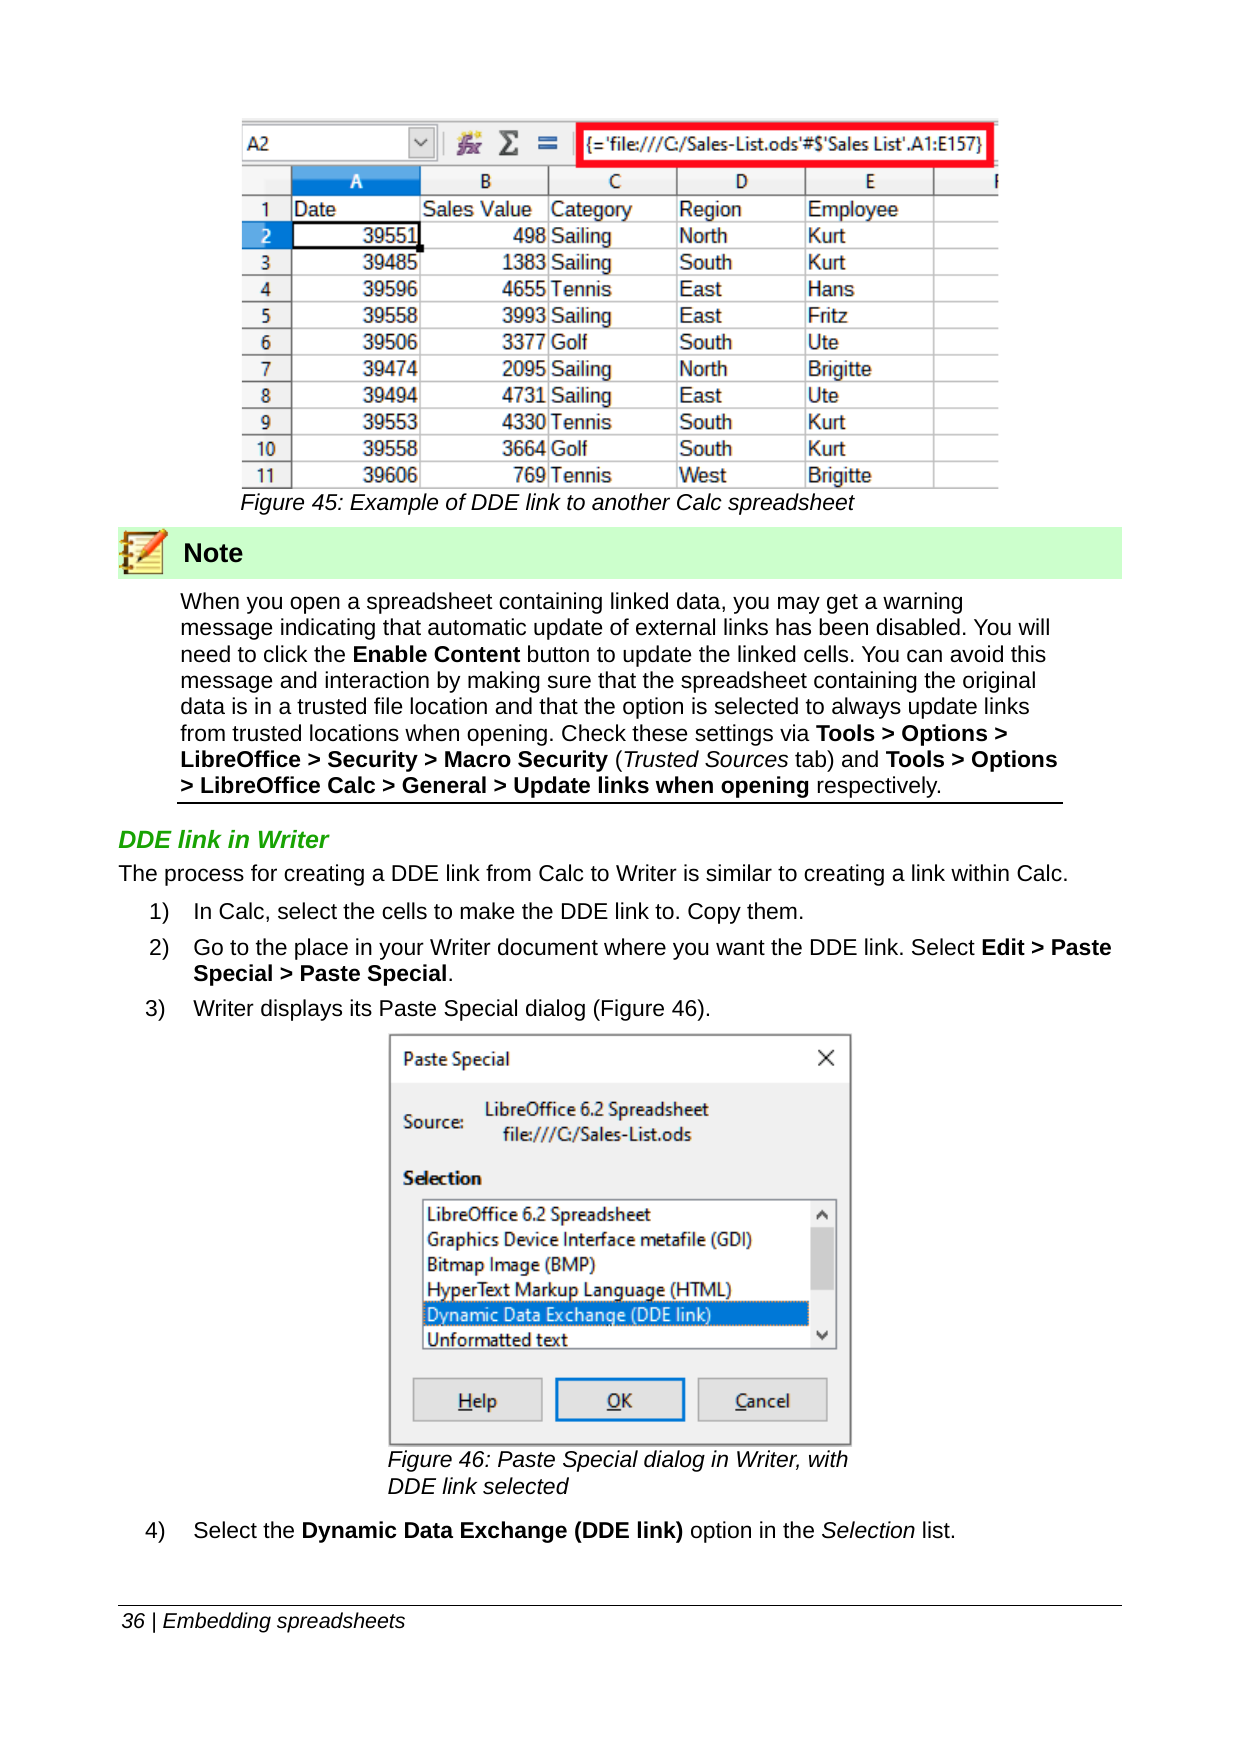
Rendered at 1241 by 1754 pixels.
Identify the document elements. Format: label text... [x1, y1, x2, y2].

picture [241, 118, 999, 489]
picture [388, 1033, 853, 1447]
list The process for creating a DDE link from Calc to Writer is similar to creating a link within Calc. [118, 859, 1122, 886]
text Figure 46: Paste Special dialog in Writer, with DDE link selected [387, 1033, 853, 1499]
text Figure 45: Example of DDE link to another Calc spreadsheet [240, 118, 1000, 515]
list Select the Dynamic Data Exchange (DDE link) option in the Selection list. [165, 1517, 1122, 1543]
list Go to the place in your Writer document where you want the DDE link. Select Edit > Paste Special > Paste Special. [169, 933, 1122, 986]
subtitle DDE link in Writer [118, 825, 1122, 853]
subtitle Note [118, 527, 1122, 579]
list In Calc, select the cells to make the DDE link to. Copy them. [169, 898, 1122, 925]
list Writer displays its Paste Special dialog (Figure 46). [165, 995, 1122, 1021]
picture [119, 527, 170, 578]
text When you open a spreadsheet containing linked data, you may get a warning message indicating that automatic update of external links has been disabled. You will need to click the Enable Content button to update the linked cells. You can avoid this message and interaction by making sure that the spreadsheet containing the original data is in a trusted file location and that the option is selected to always update links from trusted locations when opening. Check these settings via Tools > Options > LibreOffice > Security > Macro Security (Trusted Sources tab) and Tools > Options > LibreOffice Calc > General > Update links when opening respectively. [177, 585, 1063, 802]
